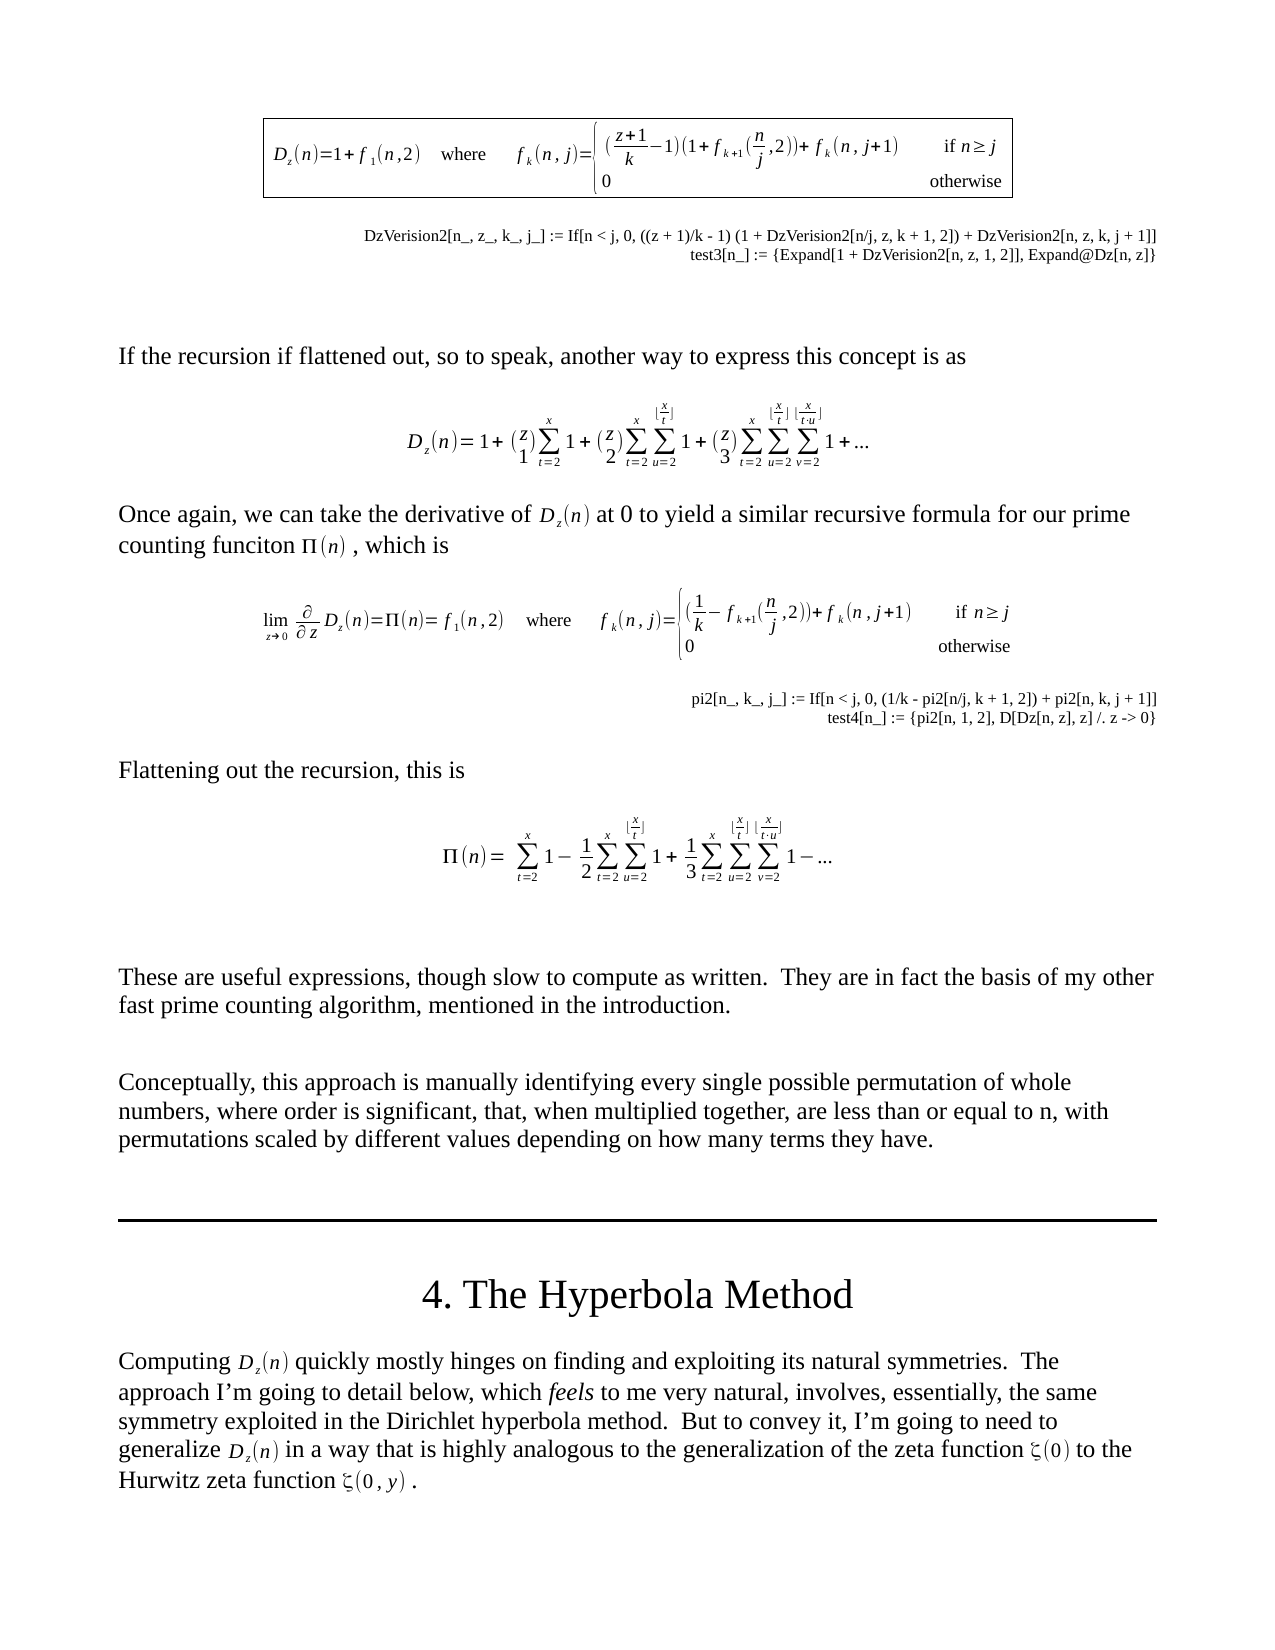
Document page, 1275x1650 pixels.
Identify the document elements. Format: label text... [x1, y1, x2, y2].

text These are useful expressions, though slow to compute as written. They are in fact the basis of my other fast prime counting algorithm, mentioned in the introduction. [118, 962, 1157, 1019]
text DzVerision2[n_, z_, k_, j_] := If[n < j, 0, ((z + 1)/k - 1) (1 + DzVerision2[n/j, z, k + 1, 2]) + DzVerision2[n, z, k, j + 1]] [118, 226, 1157, 245]
text test3[n_] := {Expand[1 + DzVerision2[n, z, 1, 2]], Expand@Dz[n, z]} [118, 245, 1157, 264]
text pi2[n_, k_, j_] := If[n < j, 0, (1/k - pi2[n/j, k + 1, 2]) + pi2[n, k, j + 1]] [118, 688, 1157, 708]
text If the recursion if flattened out, so to speak, another way to express this concept is as [118, 341, 1157, 369]
text Flattening out the recursion, this is [118, 756, 1157, 784]
text 4. The Hyperbola Method [118, 1269, 1157, 1317]
text Computingquickly mostly hinges on finding and exploiting its natural symmetries. The approach I’m going to detail below, which feels to me very natural, involves, essentially, the same symmetry exploited in the Dirichlet hyperbola method. But to convey it, I’m going to need to generalizein a way that is highly analogous to the generalization of the zeta functionto the Hurwitz zeta function. [118, 1346, 1157, 1494]
text Conceptually, this approach is manually identifying every single possible permutation of whole numbers, where order is significant, that, when multiplied together, are less than or equal to n, with permutations scaled by different values depending on how many terms they have. [118, 1067, 1157, 1153]
text Once again, we can take the derivative ofat 0 to yield a similar recursive formula for our prime counting funciton, which is [118, 499, 1157, 558]
text test4[n_] := {pi2[n, 1, 2], D[Dz[n, z], z] /. z -> 0} [118, 708, 1157, 727]
